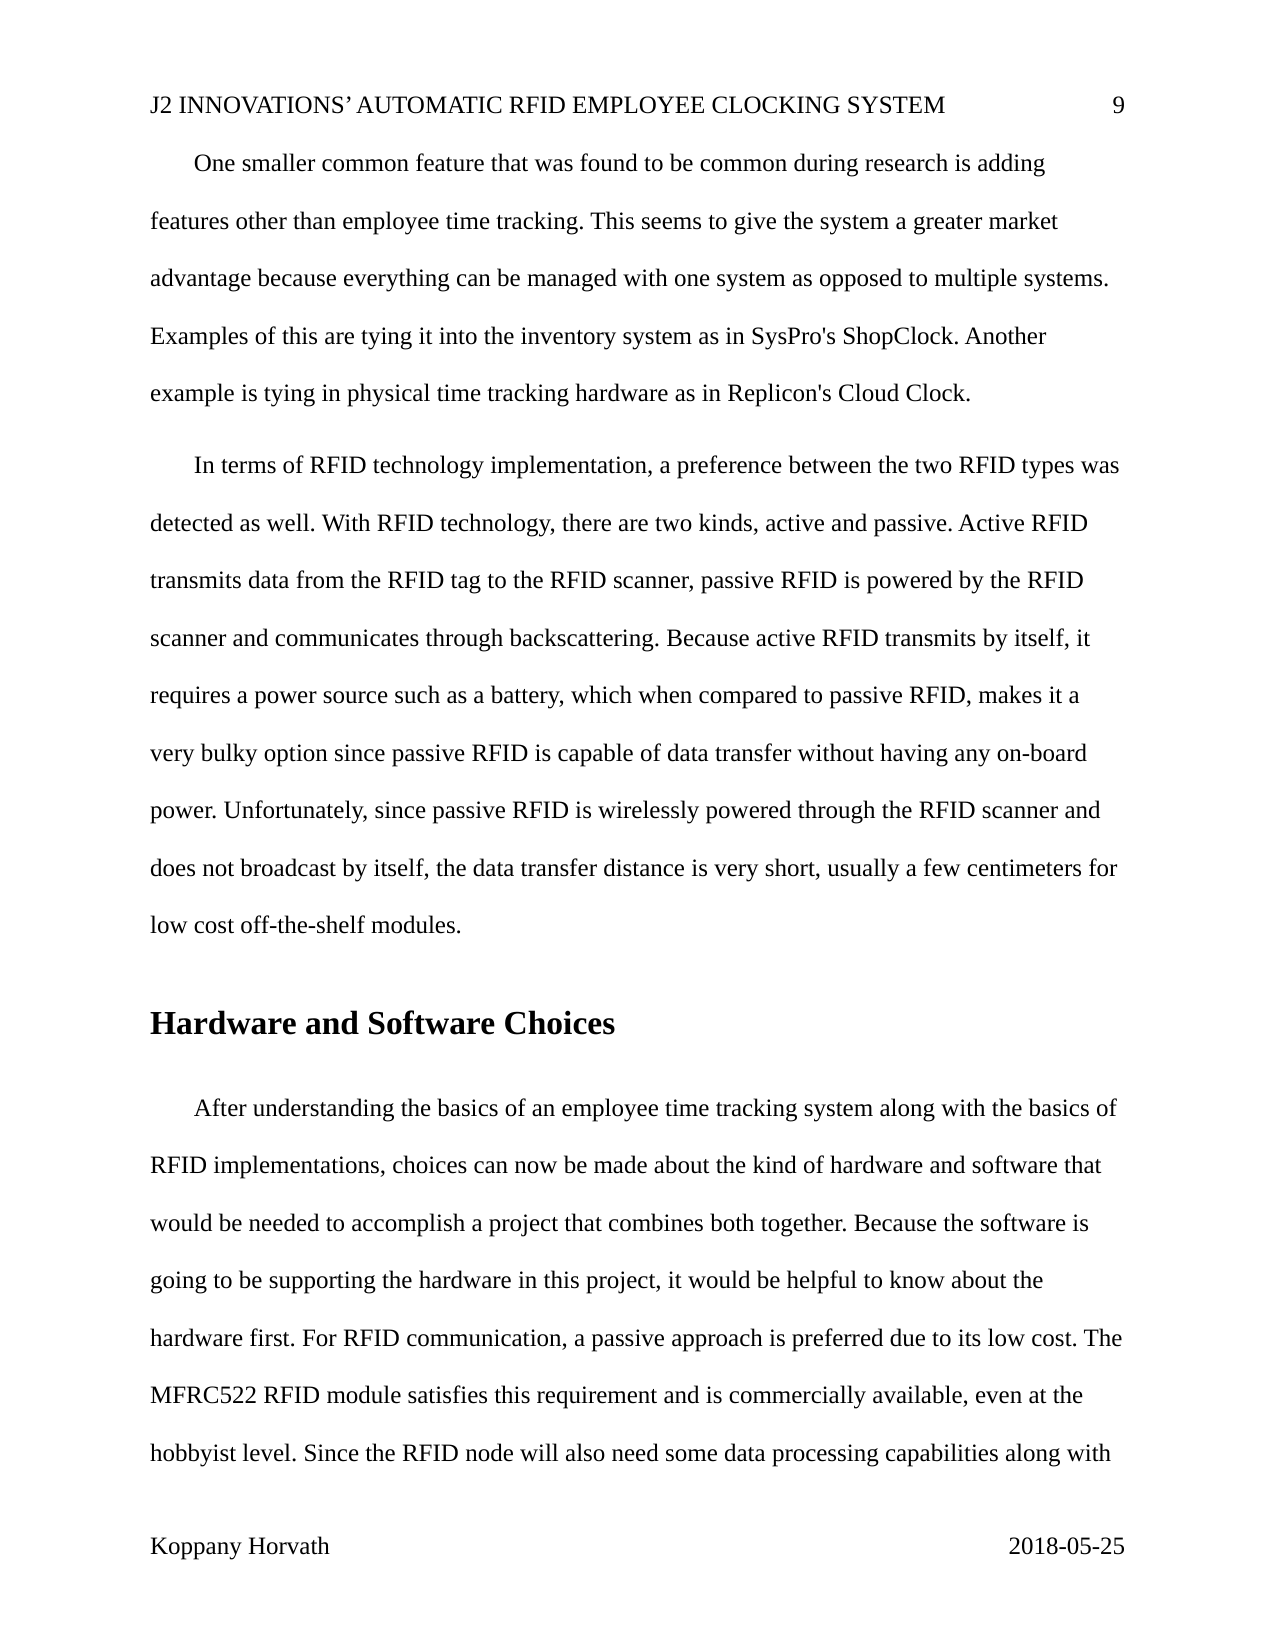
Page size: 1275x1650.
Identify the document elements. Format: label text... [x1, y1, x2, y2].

text In terms of RFID technology implementation, a preference between the two RFID types was detected as well. With RFID technology, there are two kinds, active and passive. Active RFID transmits data from the RFID tag to the RFID scanner, passive RFID is powered by the RFID scanner and communicates through backscattering. Because active RFID transmits by itself, it requires a power source such as a battery, which when compared to passive RFID, makes it a very bulky option since passive RFID is capable of data transfer without having any on-board power. Unfortunately, since passive RFID is wirelessly powered through the RFID scanner and does not broadcast by itself, the data transfer distance is very short, usually a few centimeters for low cost off-the-shelf modules. [150, 450, 1125, 939]
text After understanding the basics of an employee time tracking system along with the basics of RFID implementations, choices can now be made about the kind of hardware and software that would be needed to accomplish a project that combines both together. Because the software is going to be supporting the hardware in this project, it would be helpful to know about the hardware first. For RFID communication, a passive approach is preferred due to its low cost. The MFRC522 RFID module satisfies this requirement and is commercially available, even at the hobbyist level. Since the RFID node will also need some data processing capabilities along with [150, 1093, 1125, 1467]
subtitle Hardware and Software Choices [150, 1003, 1125, 1042]
text One smaller common feature that was found to be common during research is adding features other than employee time tracking. This seems to give the system a greater market advantage because everything can be managed with one system as opposed to multiple systems. Examples of this are tying it into the inventory system as in SysPro's ShopClock. Another example is tying in physical time tracking hardware as in Replicon's Cloud Clock. [150, 148, 1125, 407]
